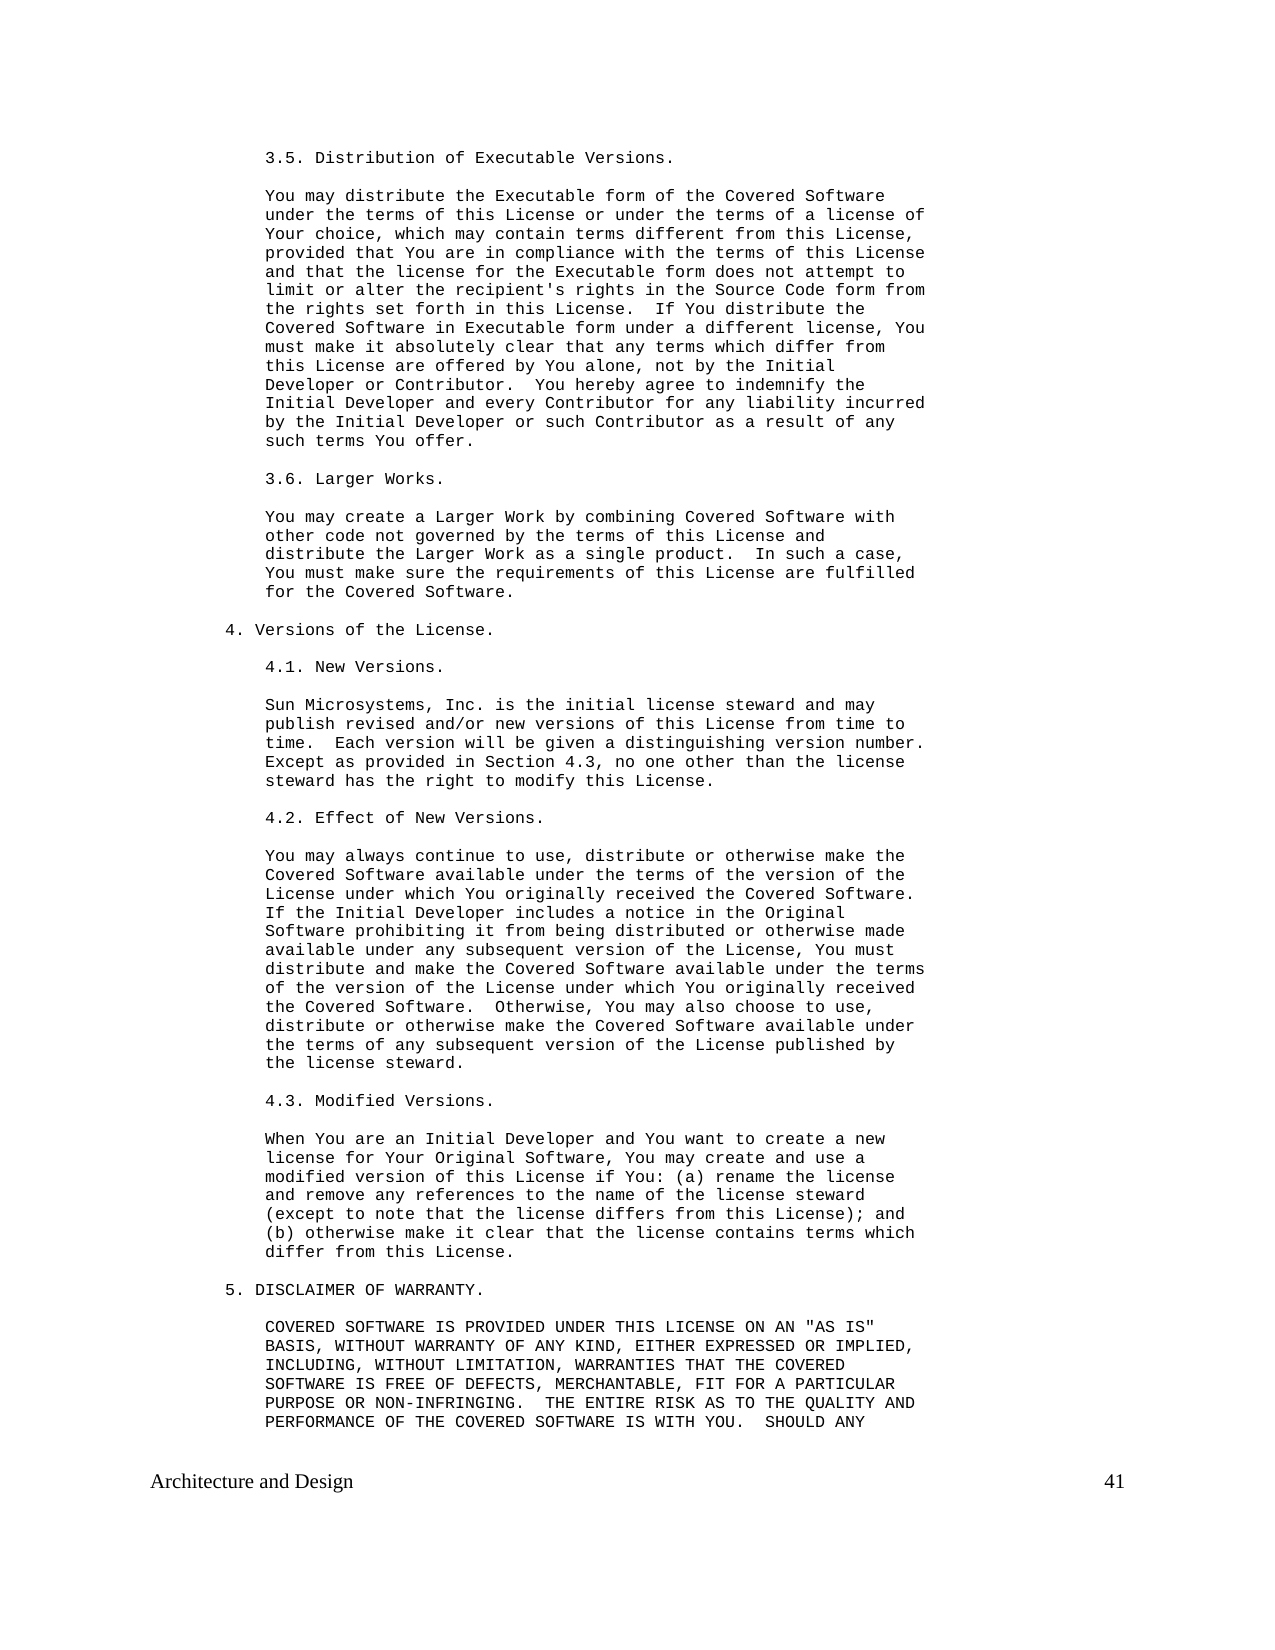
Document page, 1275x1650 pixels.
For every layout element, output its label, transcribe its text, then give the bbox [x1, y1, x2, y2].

text When You are an Initial Developer and You want to create a new [225, 1130, 1125, 1149]
text the rights set forth in this License. If You distribute the [225, 301, 1125, 320]
text this License are offered by You alone, not by the Initial [225, 357, 1125, 376]
text Covered Software available under the terms of the version of the [225, 866, 1125, 885]
text Developer or Contributor. You hereby agree to indemnify the [225, 376, 1125, 395]
text the Covered Software. Otherwise, You may also choose to use, [225, 998, 1125, 1017]
text If the Initial Developer includes a notice in the Original [225, 904, 1125, 923]
text (b) otherwise make it clear that the license contains terms which [225, 1225, 1125, 1243]
text You may always continue to use, distribute or otherwise make the [225, 848, 1125, 866]
text under the terms of this License or under the terms of a license of [225, 207, 1125, 225]
text distribute and make the Covered Software available under the terms [225, 961, 1125, 979]
text must make it absolutely clear that any terms which differ from [225, 338, 1125, 357]
text and remove any references to the name of the license steward [225, 1187, 1125, 1206]
text BASIS, WITHOUT WARRANTY OF ANY KIND, EITHER EXPRESSED OR IMPLIED, [225, 1338, 1125, 1357]
text PURPOSE OR NON-INFRINGING. THE ENTIRE RISK AS TO THE QUALITY AND [225, 1394, 1125, 1413]
text distribute or otherwise make the Covered Software available under [225, 1017, 1125, 1036]
text license for Your Original Software, You may create and use a [225, 1149, 1125, 1168]
text SOFTWARE IS FREE OF DEFECTS, MERCHANTABLE, FIT FOR A PARTICULAR [225, 1376, 1125, 1394]
text Covered Software in Executable form under a different license, You [225, 320, 1125, 338]
text Your choice, which may contain terms different from this License, [225, 225, 1125, 244]
text steward has the right to modify this License. [225, 772, 1125, 791]
text 4.2. Effect of New Versions. [225, 810, 1125, 829]
text You may distribute the Executable form of the Covered Software [225, 188, 1125, 207]
text other code not governed by the terms of this License and [225, 527, 1125, 546]
text time. Each version will be given a distinguishing version number. [225, 734, 1125, 753]
text available under any subsequent version of the License, You must [225, 942, 1125, 961]
text Software prohibiting it from being distributed or otherwise made [225, 923, 1125, 942]
text Initial Developer and every Contributor for any liability incurred [225, 395, 1125, 414]
text COVERED SOFTWARE IS PROVIDED UNDER THIS LICENSE ON AN "AS IS" [225, 1319, 1125, 1338]
text (except to note that the license differs from this License); and [225, 1206, 1125, 1225]
text 3.5. Distribution of Executable Versions. [225, 150, 1125, 169]
text 4.3. Modified Versions. [225, 1093, 1125, 1112]
text publish revised and/or new versions of this License from time to [225, 716, 1125, 734]
text and that the license for the Executable form does not attempt to [225, 263, 1125, 282]
text 4. Versions of the License. [225, 621, 1125, 640]
text 5. DISCLAIMER OF WARRANTY. [225, 1281, 1125, 1300]
text You must make sure the requirements of this License are fulfilled [225, 565, 1125, 584]
text differ from this License. [225, 1243, 1125, 1262]
text License under which You originally received the Covered Software. [225, 885, 1125, 904]
text by the Initial Developer or such Contributor as a result of any [225, 414, 1125, 433]
text limit or alter the recipient's rights in the Source Code form from [225, 282, 1125, 301]
text 3.6. Larger Works. [225, 471, 1125, 489]
text the terms of any subsequent version of the License published by [225, 1036, 1125, 1055]
text INCLUDING, WITHOUT LIMITATION, WARRANTIES THAT THE COVERED [225, 1357, 1125, 1376]
text of the version of the License under which You originally received [225, 979, 1125, 998]
text for the Covered Software. [225, 584, 1125, 602]
text modified version of this License if You: (a) rename the license [225, 1168, 1125, 1187]
text such terms You offer. [225, 433, 1125, 452]
text Sun Microsystems, Inc. is the initial license steward and may [225, 697, 1125, 716]
text You may create a Larger Work by combining Covered Software with [225, 508, 1125, 527]
text 4.1. New Versions. [225, 659, 1125, 678]
text the license steward. [225, 1055, 1125, 1074]
text provided that You are in compliance with the terms of this License [225, 244, 1125, 263]
text PERFORMANCE OF THE COVERED SOFTWARE IS WITH YOU. SHOULD ANY [225, 1413, 1125, 1432]
text Except as provided in Section 4.3, no one other than the license [225, 753, 1125, 772]
text distribute the Larger Work as a single product. In such a case, [225, 546, 1125, 565]
